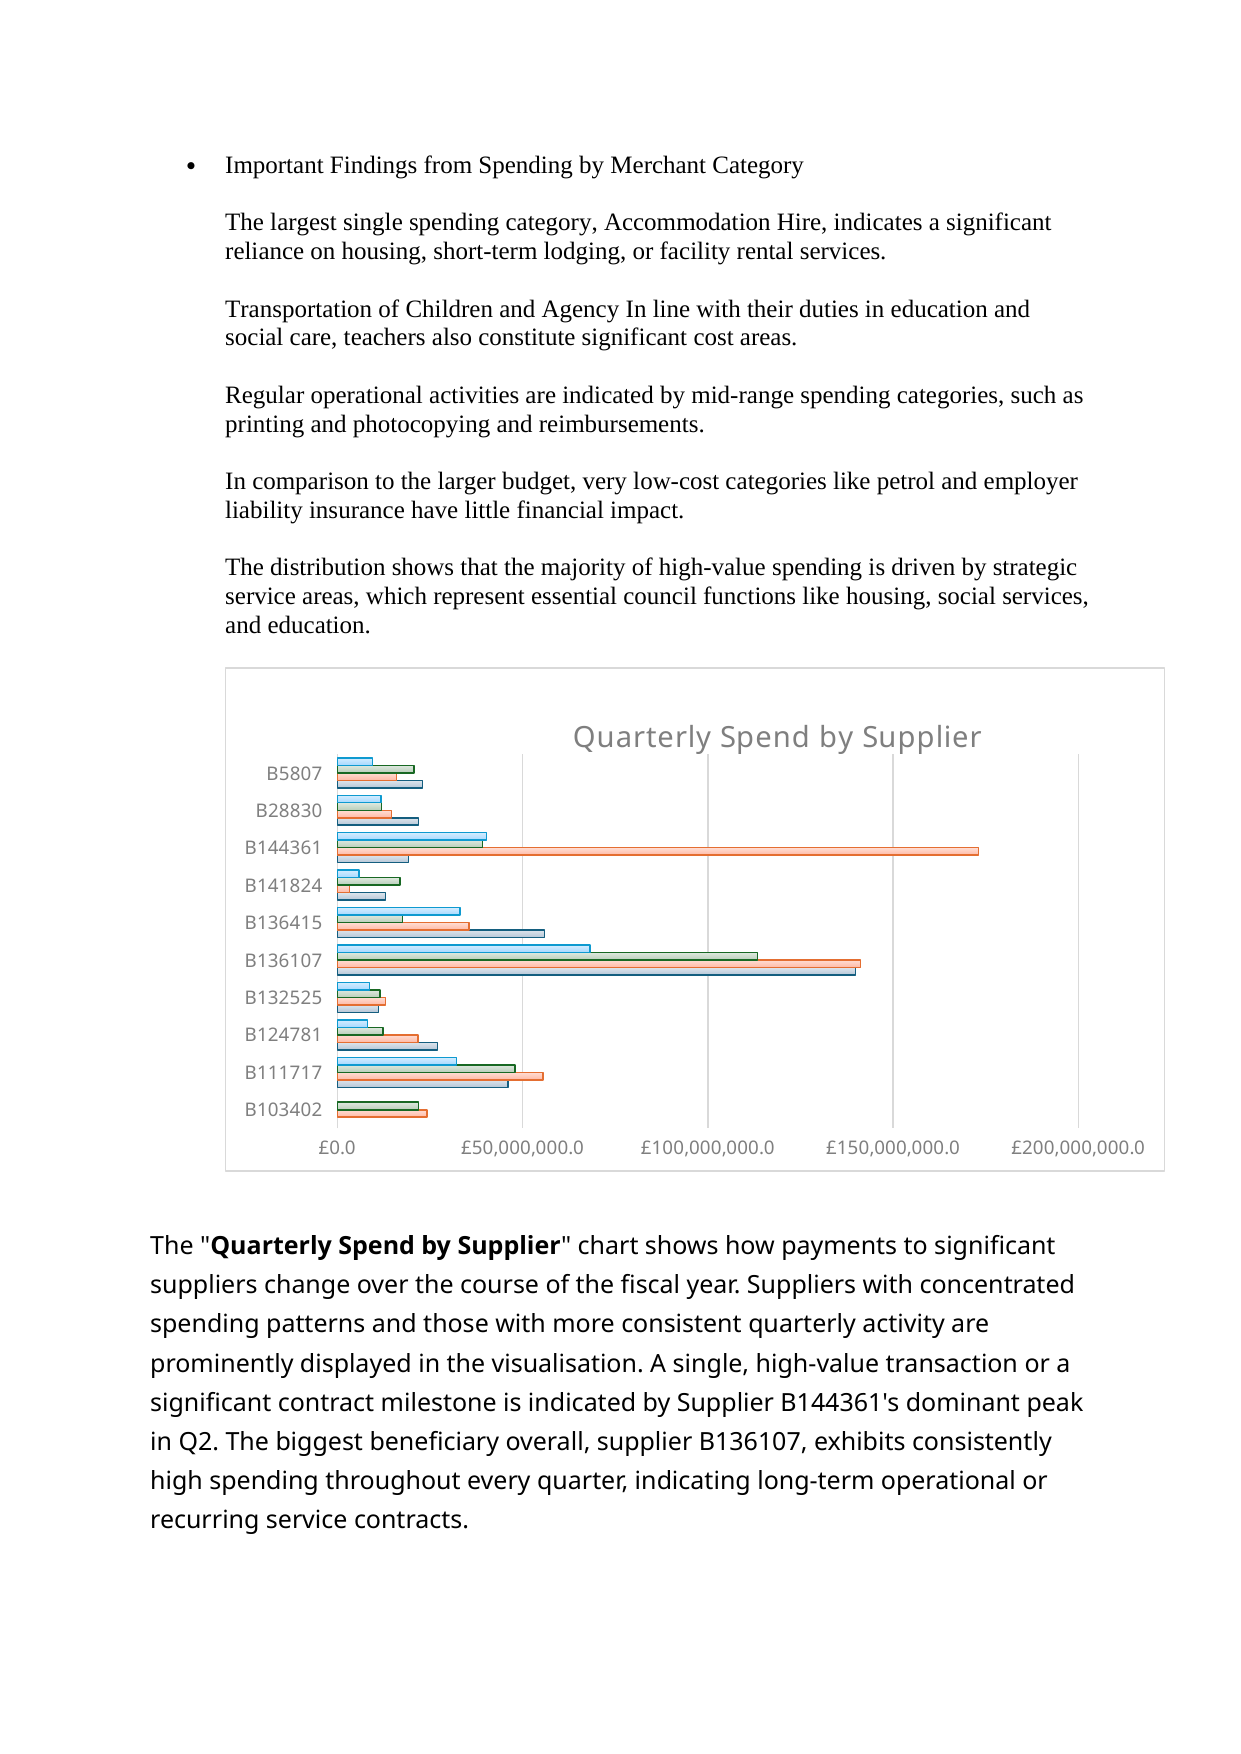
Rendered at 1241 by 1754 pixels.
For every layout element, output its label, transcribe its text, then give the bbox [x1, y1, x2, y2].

text The "Quarterly Spend by Supplier" chart shows how payments to significant suppliers change over the course of the fiscal year. Suppliers with concentrated spending patterns and those with more consistent quarterly activity are prominently displayed in the visualisation. A single, high-value transaction or a significant contract milestone is indicated by Supplier B144361's dominant peak in Q2. The biggest beneficiary overall, supplier B136107, exhibits consistently high spending throughout every quarter, indicating long-term operational or recurring service contracts. [150, 1228, 1090, 1536]
list Important Findings from Spending by Merchant Category The largest single spending category, Accommodation Hire, indicates a significant reliance on housing, short-term lodging, or facility rental services. Transportation of Children and Agency In line with their duties in education and social care, teachers also constitute significant cost areas. Regular operational activities are indicated by mid-range spending categories, such as printing and photocopying and reimbursements. In comparison to the larger budget, very low-cost categories like petrol and employer liability insurance have little financial impact. The distribution shows that the majority of high-value spending is driven by strategic service areas, which represent essential council functions like housing, social services, and education. [187, 150, 1090, 639]
